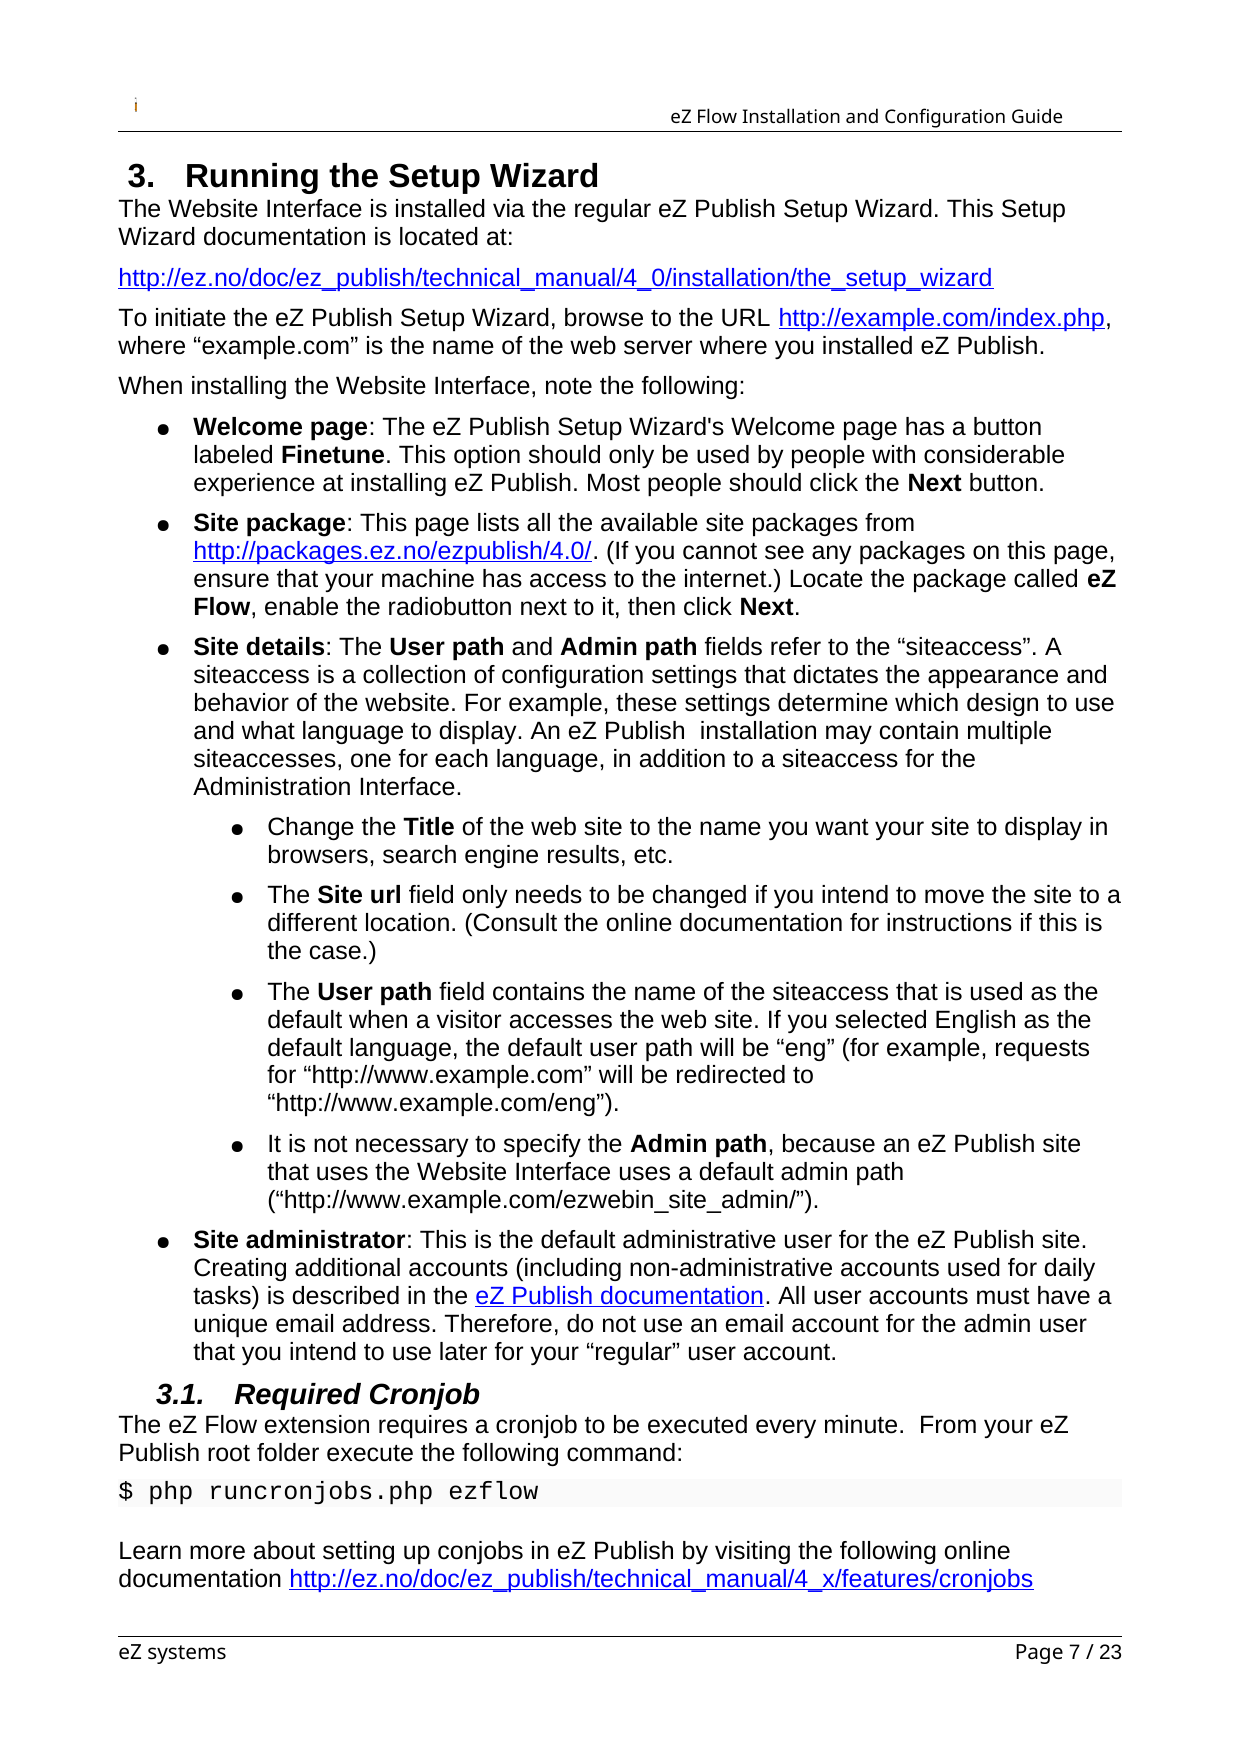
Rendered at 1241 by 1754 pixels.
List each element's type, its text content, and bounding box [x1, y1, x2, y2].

text When installing the Website Interface, note the following: [118, 372, 1122, 400]
list Site details: The User path and Admin path fields refer to the “siteaccess”. A siteaccess is a collection of configuration settings that dictates the appearance and behavior of the website. For example, these settings determine which design to use and what language to display. An eZ Publish installation may contain multiple siteaccesses, one for each language, in addition to a siteaccess for the Administration Interface. [156, 633, 1122, 800]
subtitle Required Cronjob [148, 1378, 1122, 1411]
list It is not necessary to specify the Admin path, because an eZ Publish site that uses the Website Interface uses a default admin path (“http://www.example.com/ezwebin_site_admin/”). [229, 1129, 1122, 1213]
list The Site url field only needs to be changed if you intend to move the site to a different location. (Consult the online documentation for instructions if this is the case.) [229, 881, 1122, 965]
list Site administrator: This is the default administrative user for the eZ Publish site. Creating additional accounts (including non-administrative accounts used for daily tasks) is described in the eZ Publish documentation. All user accounts must have a unique email address. Therefore, do not use an email account for the admin user that you intend to use later for your “regular” user account. [156, 1226, 1122, 1365]
list Change the Title of the web site to the name you want your site to display in browsers, search engine results, etc. [229, 813, 1122, 869]
list Welcome page: The eZ Publish Setup Wizard's Welcome page has a button labeled Finetune. This option should only be used by people with considerable experience at installing eZ Publish. Most people should click the Next button. [156, 412, 1122, 496]
list The User path field contains the name of the siteaccess that is used as the default when a visitor accesses the web site. If you selected English as the default language, the default user path will be “eng” (for example, requests for “http://www.example.com” will be redirected to “http://www.example.com/eng”). [229, 977, 1122, 1117]
list Site package: This page lists all the available site packages from http://packages.ez.no/ezpublish/4.0/. (If you cannot see any packages on this page, ensure that your machine has access to the internet.) Locate the package called eZ Flow, enable the radiobutton next to it, then click Next. [156, 509, 1122, 620]
text http://ez.no/doc/ez_publish/technical_manual/4_0/installation/the_setup_wizard [118, 263, 1122, 291]
text $ php runcronjobs.php ezflow [118, 1479, 1122, 1507]
subtitle Running the Setup Wizard [118, 158, 1122, 195]
text The Website Interface is installed via the regular eZ Publish Setup Wizard. This Setup Wizard documentation is located at: [118, 195, 1122, 251]
text The eZ Flow extension requires a cronjob to be executed every minute. From your eZ Publish root folder execute the following command: [118, 1411, 1122, 1466]
text To initiate the eZ Publish Setup Wizard, browse to the URL http://example.com/index.php, where “example.com” is the name of the web server where you installed eZ Publish. [118, 304, 1122, 359]
text Learn more about setting up conjobs in eZ Publish by visiting the following online documentation http://ez.no/doc/ez_publish/technical_manual/4_x/features/cronjobs [118, 1537, 1122, 1592]
